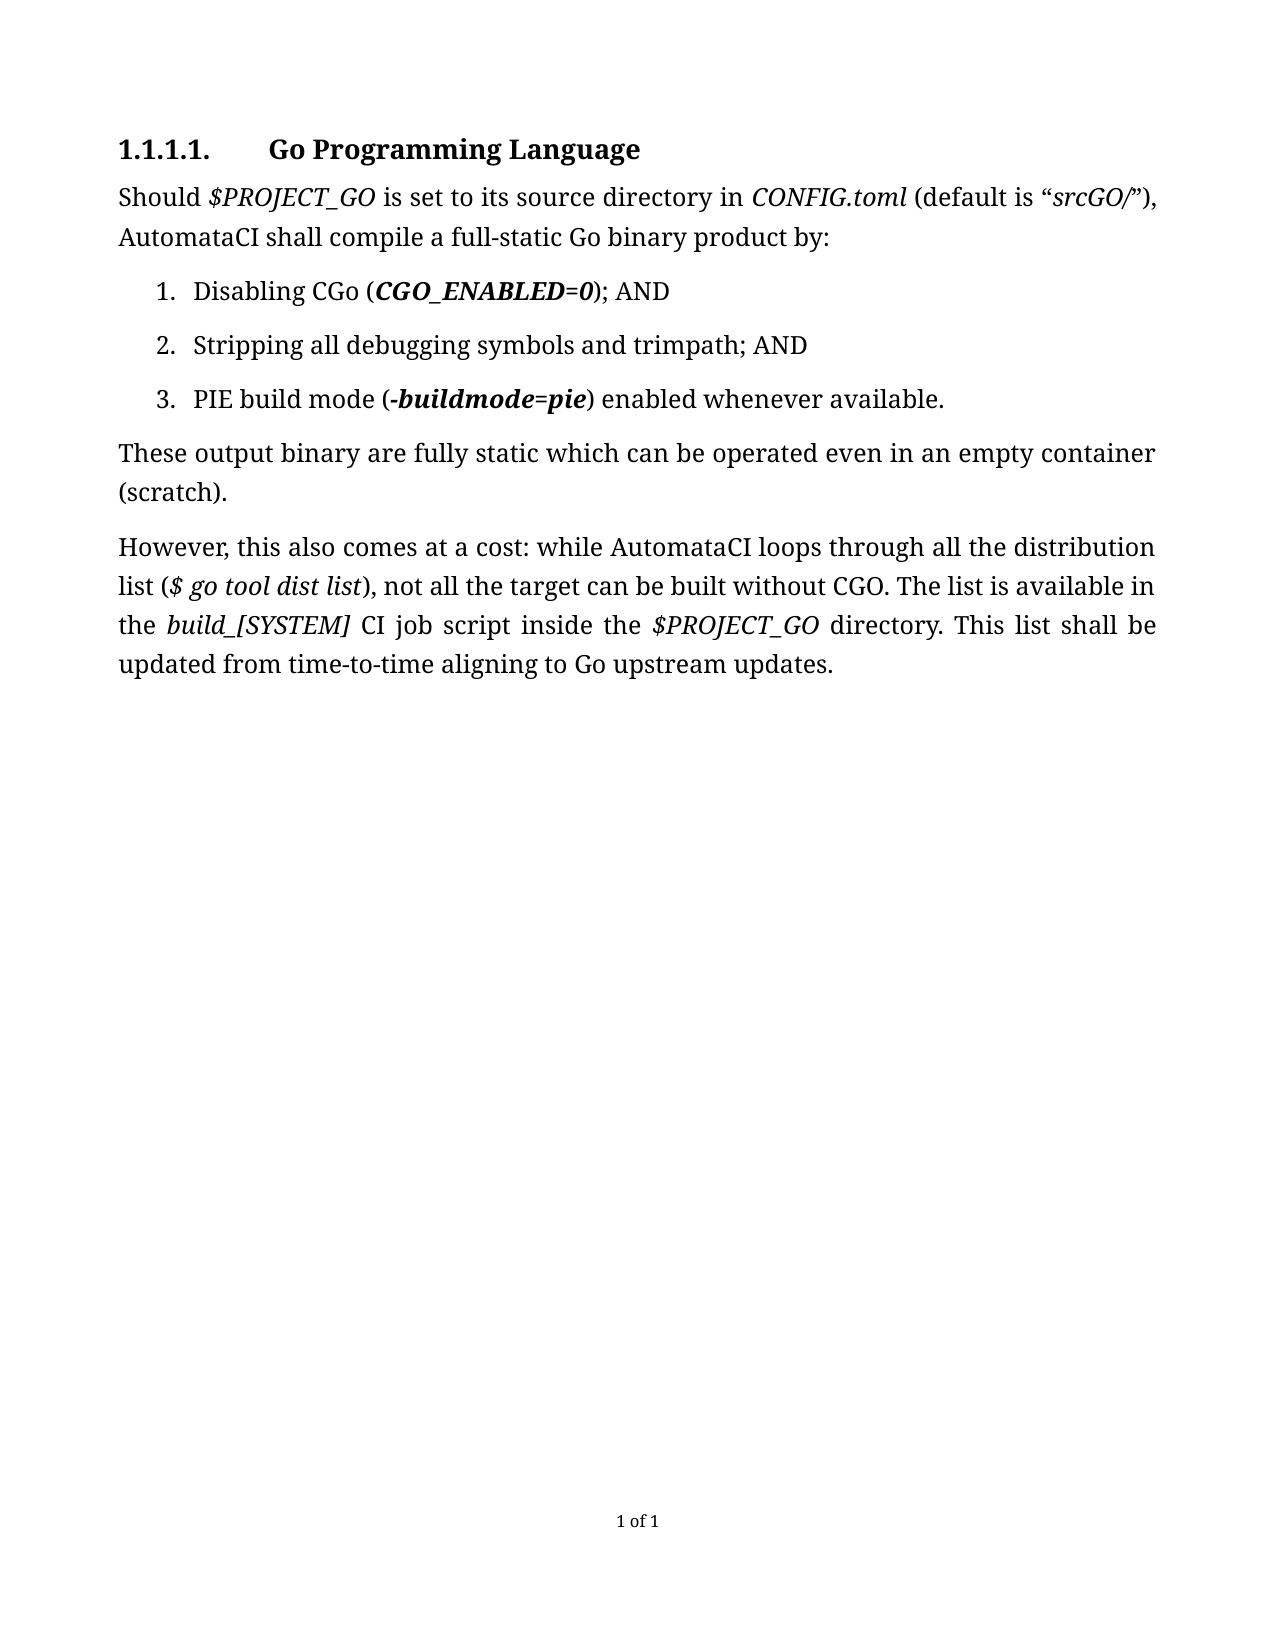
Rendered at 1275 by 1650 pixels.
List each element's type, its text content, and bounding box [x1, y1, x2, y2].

subtitle Go Programming Language [118, 131, 1157, 167]
text Should $PROJECT_GO is set to its source directory in CONFIG.toml (default is “srcGO/”), AutomataCI shall compile a full-static Go binary product by: [118, 180, 1157, 253]
list Stripping all debugging symbols and trimpath; AND [156, 327, 1157, 362]
list PIE build mode (-buildmode=pie) enabled whenever available. [156, 382, 1157, 416]
list Disabling CGo (CGO_ENABLED=0); AND [156, 273, 1157, 307]
text However, this also comes at a cost: while AutomataCI loops through all the distribution list ($ go tool dist list), not all the target can be built without CGO. The list is available in the build_[SYSTEM] CI job script inside the $PROJECT_GO directory. This list shall be updated from time-to-time aligning to Go upstream updates. [118, 529, 1157, 681]
text These output binary are fully static which can be operated even in an empty container (scratch). [118, 436, 1157, 509]
